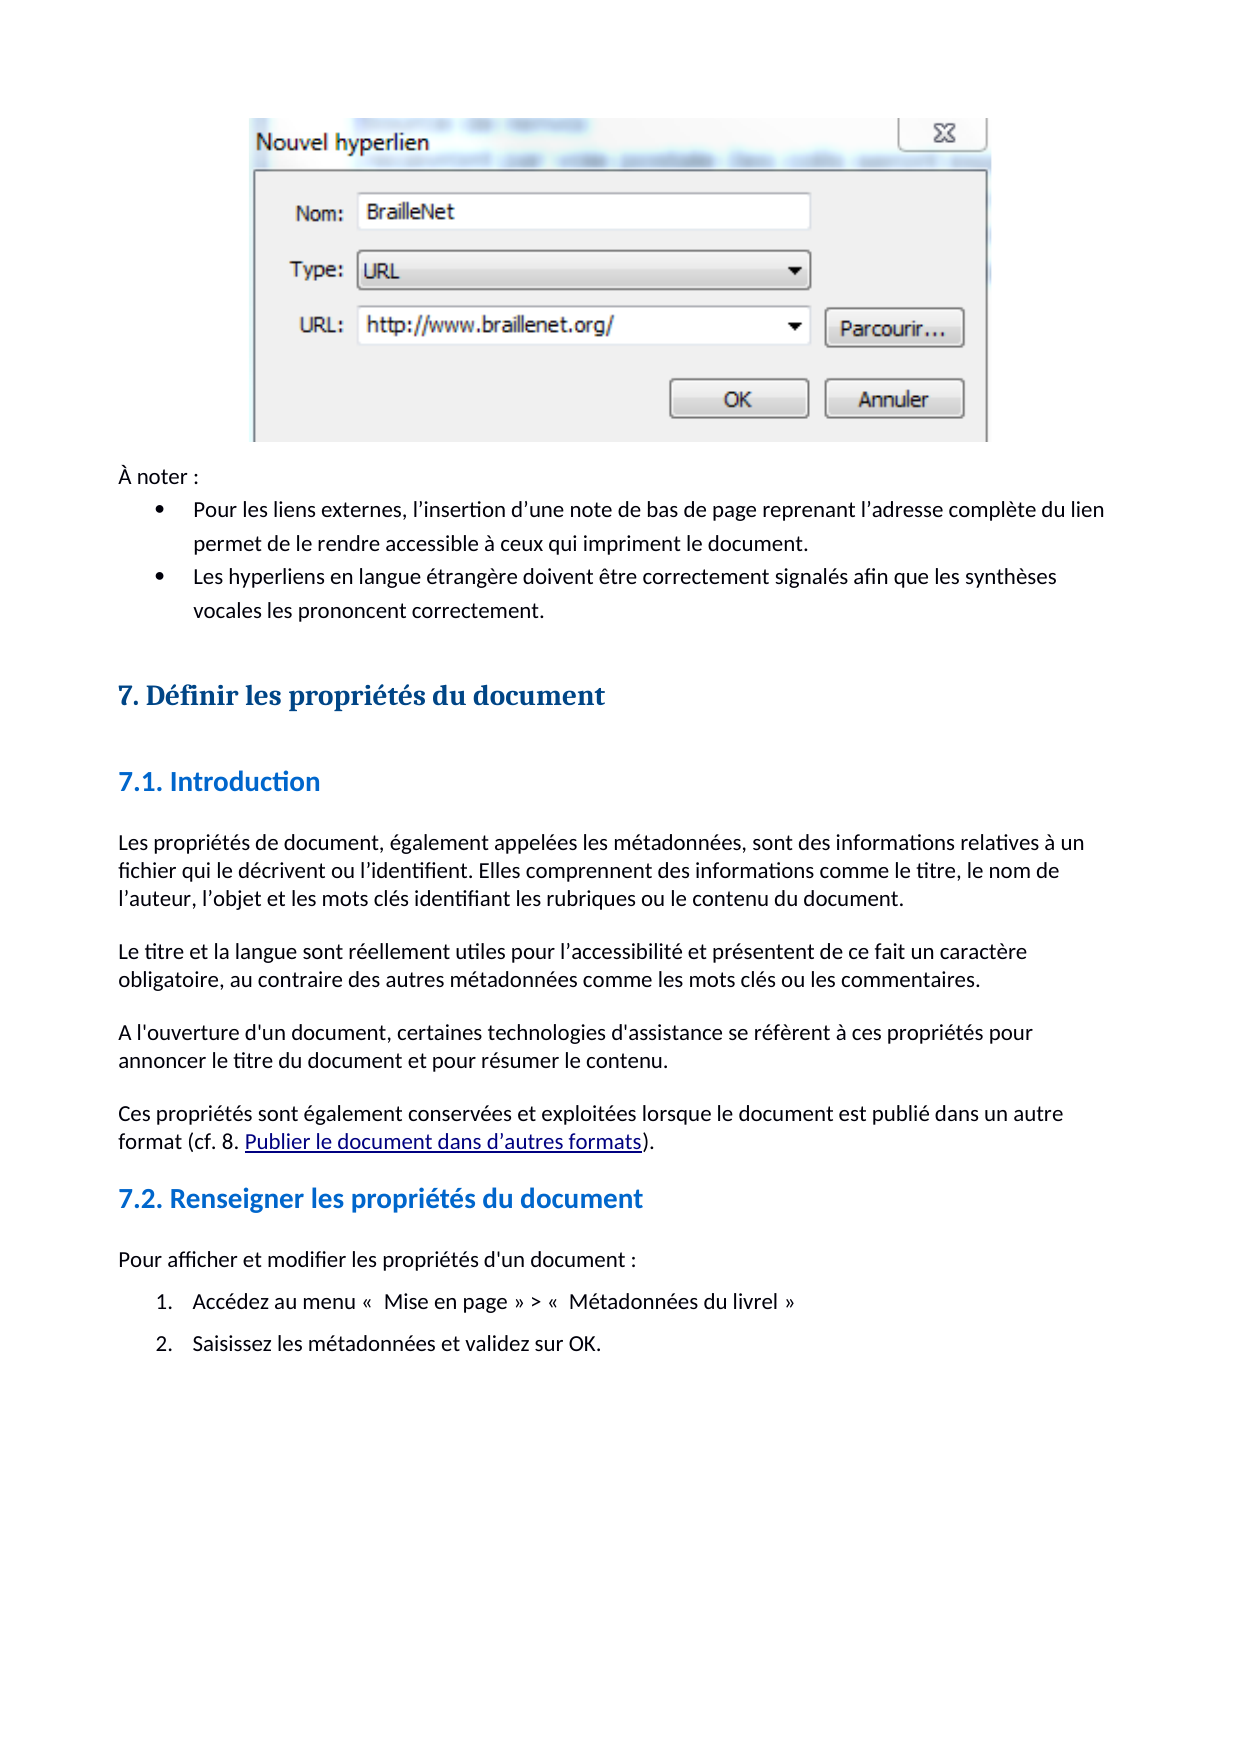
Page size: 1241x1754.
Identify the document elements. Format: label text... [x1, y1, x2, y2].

list Saisissez les métadonnées et validez sur OK. [155, 1329, 1122, 1357]
subtitle 7.2. Renseigner les propriétés du document [118, 1180, 1122, 1216]
text à noter : [118, 462, 1122, 490]
text Ces propriétés sont également conservées et exploitées lorsque le document est publié dans un autre format (cf. 8. Publier le document dans d’autres formats). [118, 1099, 1122, 1155]
picture [248, 118, 992, 442]
text Le titre et la langue sont réellement utiles pour l’accessibilité et présentent de ce fait un caractère obligatoire, au contraire des autres métadonnées comme les mots clés ou les commentaires. [118, 937, 1122, 993]
text A l'ouverture d'un document, certaines technologies d'assistance se réfèrent à ces propriétés pour annoncer le titre du document et pour résumer le contenu. [118, 1018, 1122, 1074]
text Les propriétés de document, également appelées les métadonnées, sont des informations relatives à un fichier qui le décrivent ou l’identifient. Elles comprennent des informations comme le titre, le nom de l’auteur, l’objet et les mots clés identifiant les rubriques ou le contenu du document. [118, 828, 1122, 912]
list Accédez au menu « Mise en page » > « Métadonnées du livrel » [155, 1287, 1122, 1315]
subtitle 7. Définir les propriétés du document [118, 679, 1122, 713]
text Pour afficher et modifier les propriétés d'un document : [118, 1245, 1122, 1273]
list Les hyperliens en langue étrangère doivent être correctement signalés afin que les synthèses vocales les prononcent correctement. [156, 562, 1122, 624]
list Pour les liens externes, l’insertion d’une note de bas de page reprenant l’adresse complète du lien permet de le rendre accessible à ceux qui impriment le document. [156, 495, 1122, 557]
subtitle 7.1. Introduction [118, 763, 1122, 799]
